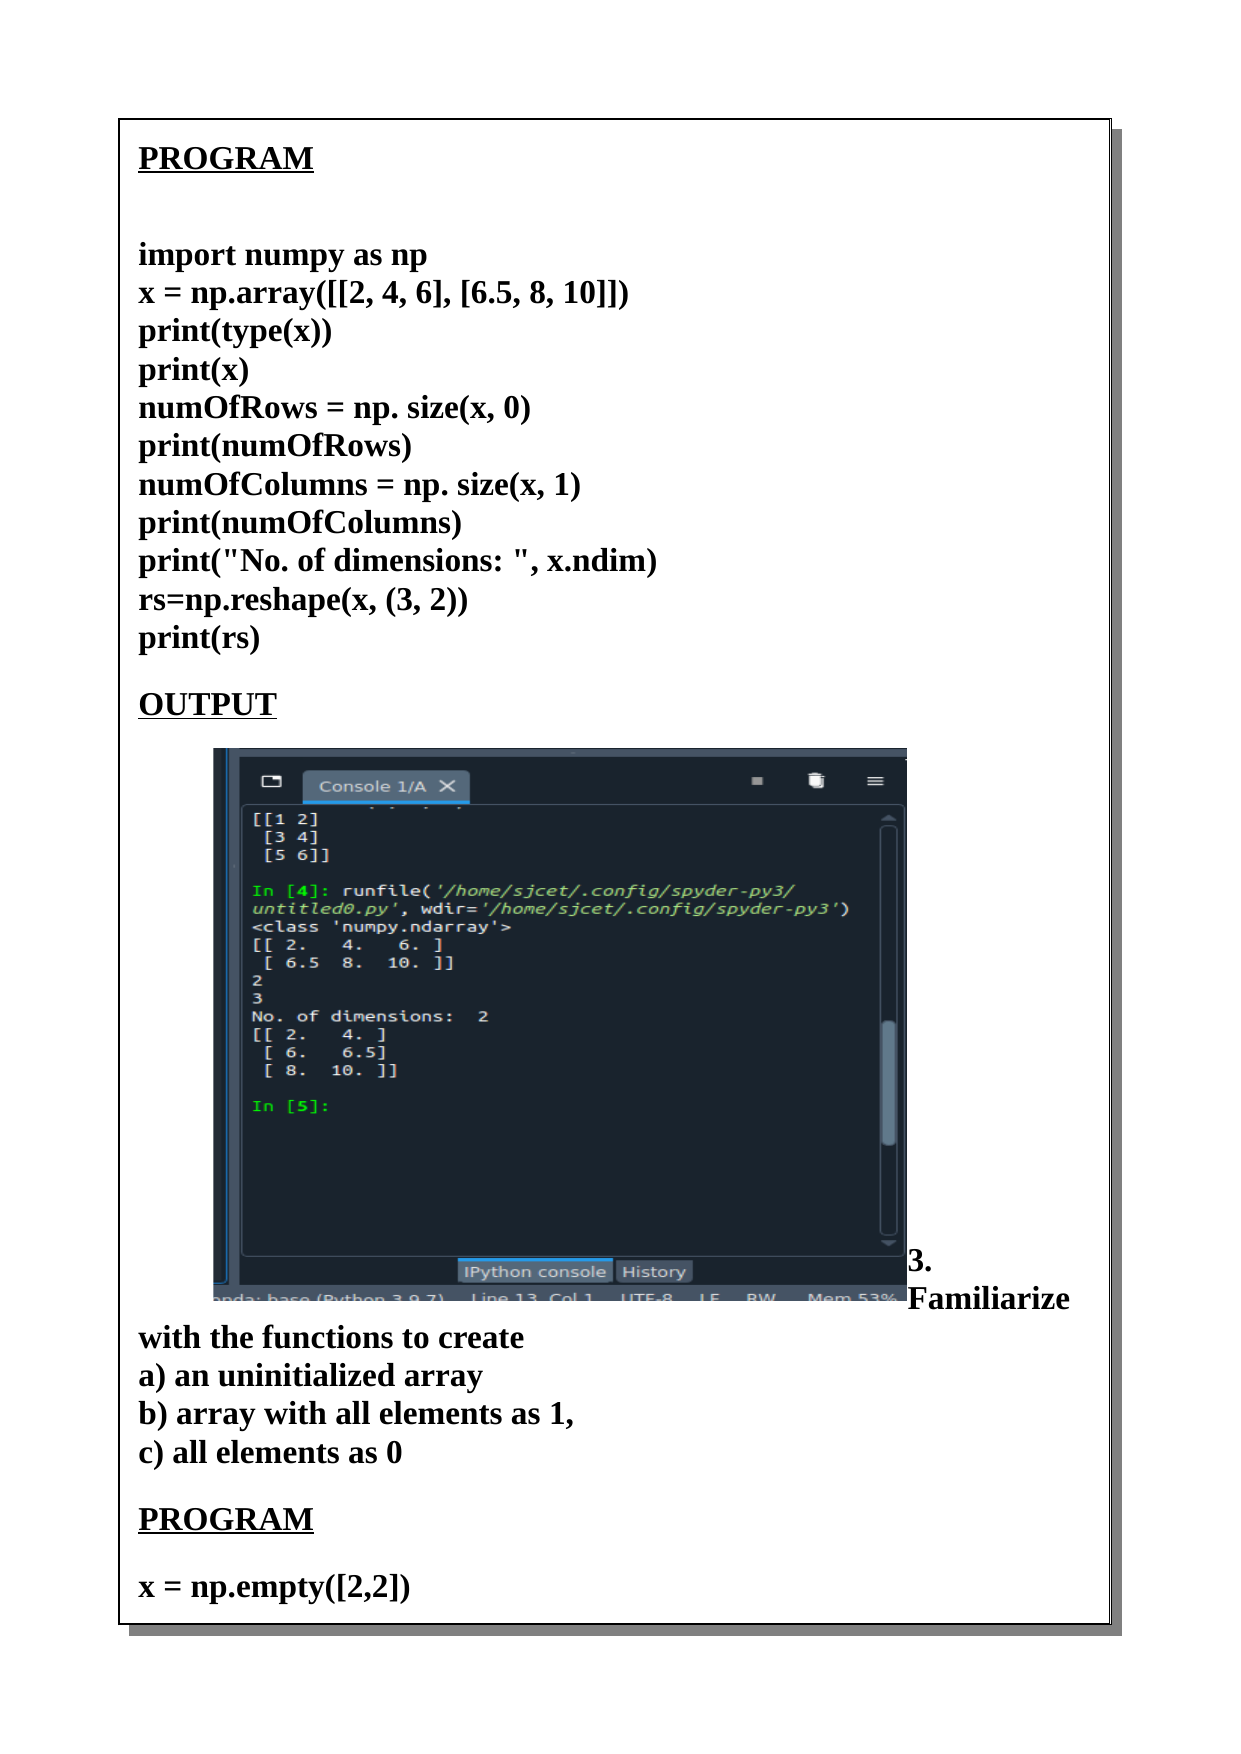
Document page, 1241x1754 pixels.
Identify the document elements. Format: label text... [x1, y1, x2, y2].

text import numpy as np x = np.array([[2, 4, 6], [6.5, 8, 10]]) print(type(x)) print(x) numOfRows = np. size(x, 0) print(numOfRows) numOfColumns = np. size(x, 1) print(numOfColumns) print("No. of dimensions: ", x.ndim) rs=np.reshape(x, (3, 2)) print(rs) [138, 234, 1091, 684]
text PROGRAM [138, 138, 1091, 176]
text a) an uninitialized array [138, 1355, 1091, 1393]
text x = np.empty([2,2]) [138, 1566, 1091, 1604]
text c) all elements as 0 [138, 1432, 1091, 1470]
text OUTPUT [138, 684, 1091, 723]
text 3. Familiarize with the functions to create [138, 1240, 1091, 1355]
text b) array with all elements as 1, [138, 1393, 1091, 1432]
text PROGRAM [138, 1499, 1091, 1537]
